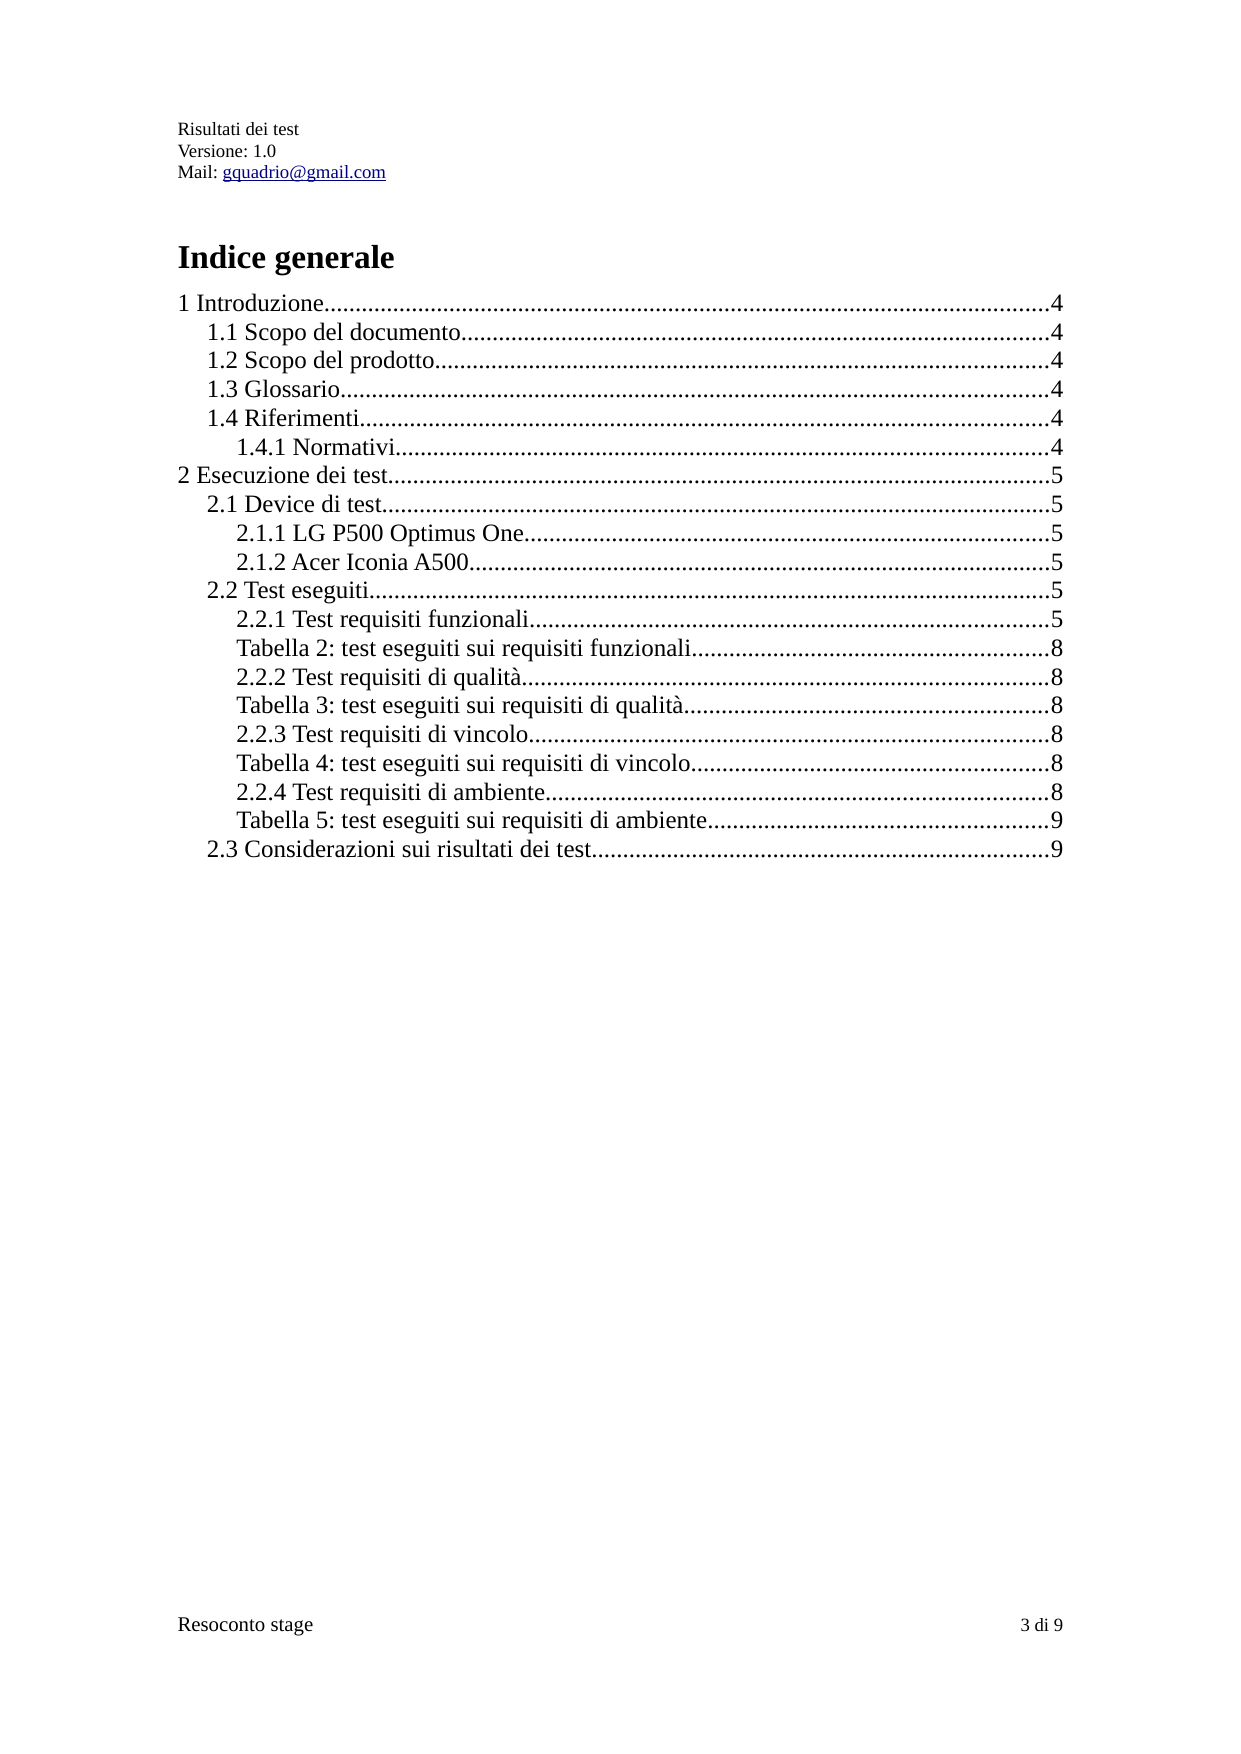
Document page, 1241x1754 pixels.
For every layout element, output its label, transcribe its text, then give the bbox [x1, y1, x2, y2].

text 1.3 Glossario 4 [207, 374, 1063, 403]
text 1.1 Scopo del documento 4 [207, 317, 1063, 346]
text 2.1 Device di test 5 [207, 489, 1063, 518]
text Tabella 5: test eseguiti sui requisiti di ambiente 9 [236, 806, 1063, 834]
text Tabella 2: test eseguiti sui requisiti funzionali 8 [236, 633, 1063, 662]
text 2.2.1 Test requisiti funzionali 5 [236, 604, 1063, 633]
text 2.1.2 Acer Iconia A500 5 [236, 547, 1063, 576]
text 2.2.4 Test requisiti di ambiente 8 [236, 777, 1063, 806]
text Tabella 3: test eseguiti sui requisiti di qualità 8 [236, 691, 1063, 719]
text 2.3 Considerazioni sui risultati dei test 9 [207, 834, 1063, 863]
text 1.4.1 Normativi 4 [236, 432, 1063, 461]
text 2 Esecuzione dei test 5 [177, 461, 1063, 489]
text 1.4 Riferimenti 4 [207, 403, 1063, 432]
text 1.2 Scopo del prodotto 4 [207, 346, 1063, 374]
subtitle Indice generale [177, 237, 1063, 276]
text 2.2 Test eseguiti 5 [207, 576, 1063, 604]
text 2.2.3 Test requisiti di vincolo 8 [236, 719, 1063, 748]
text 2.1.1 LG P500 Optimus One 5 [236, 518, 1063, 547]
text 2.2.2 Test requisiti di qualità 8 [236, 662, 1063, 691]
text 1 Introduzione 4 [177, 288, 1063, 317]
text Tabella 4: test eseguiti sui requisiti di vincolo 8 [236, 748, 1063, 777]
